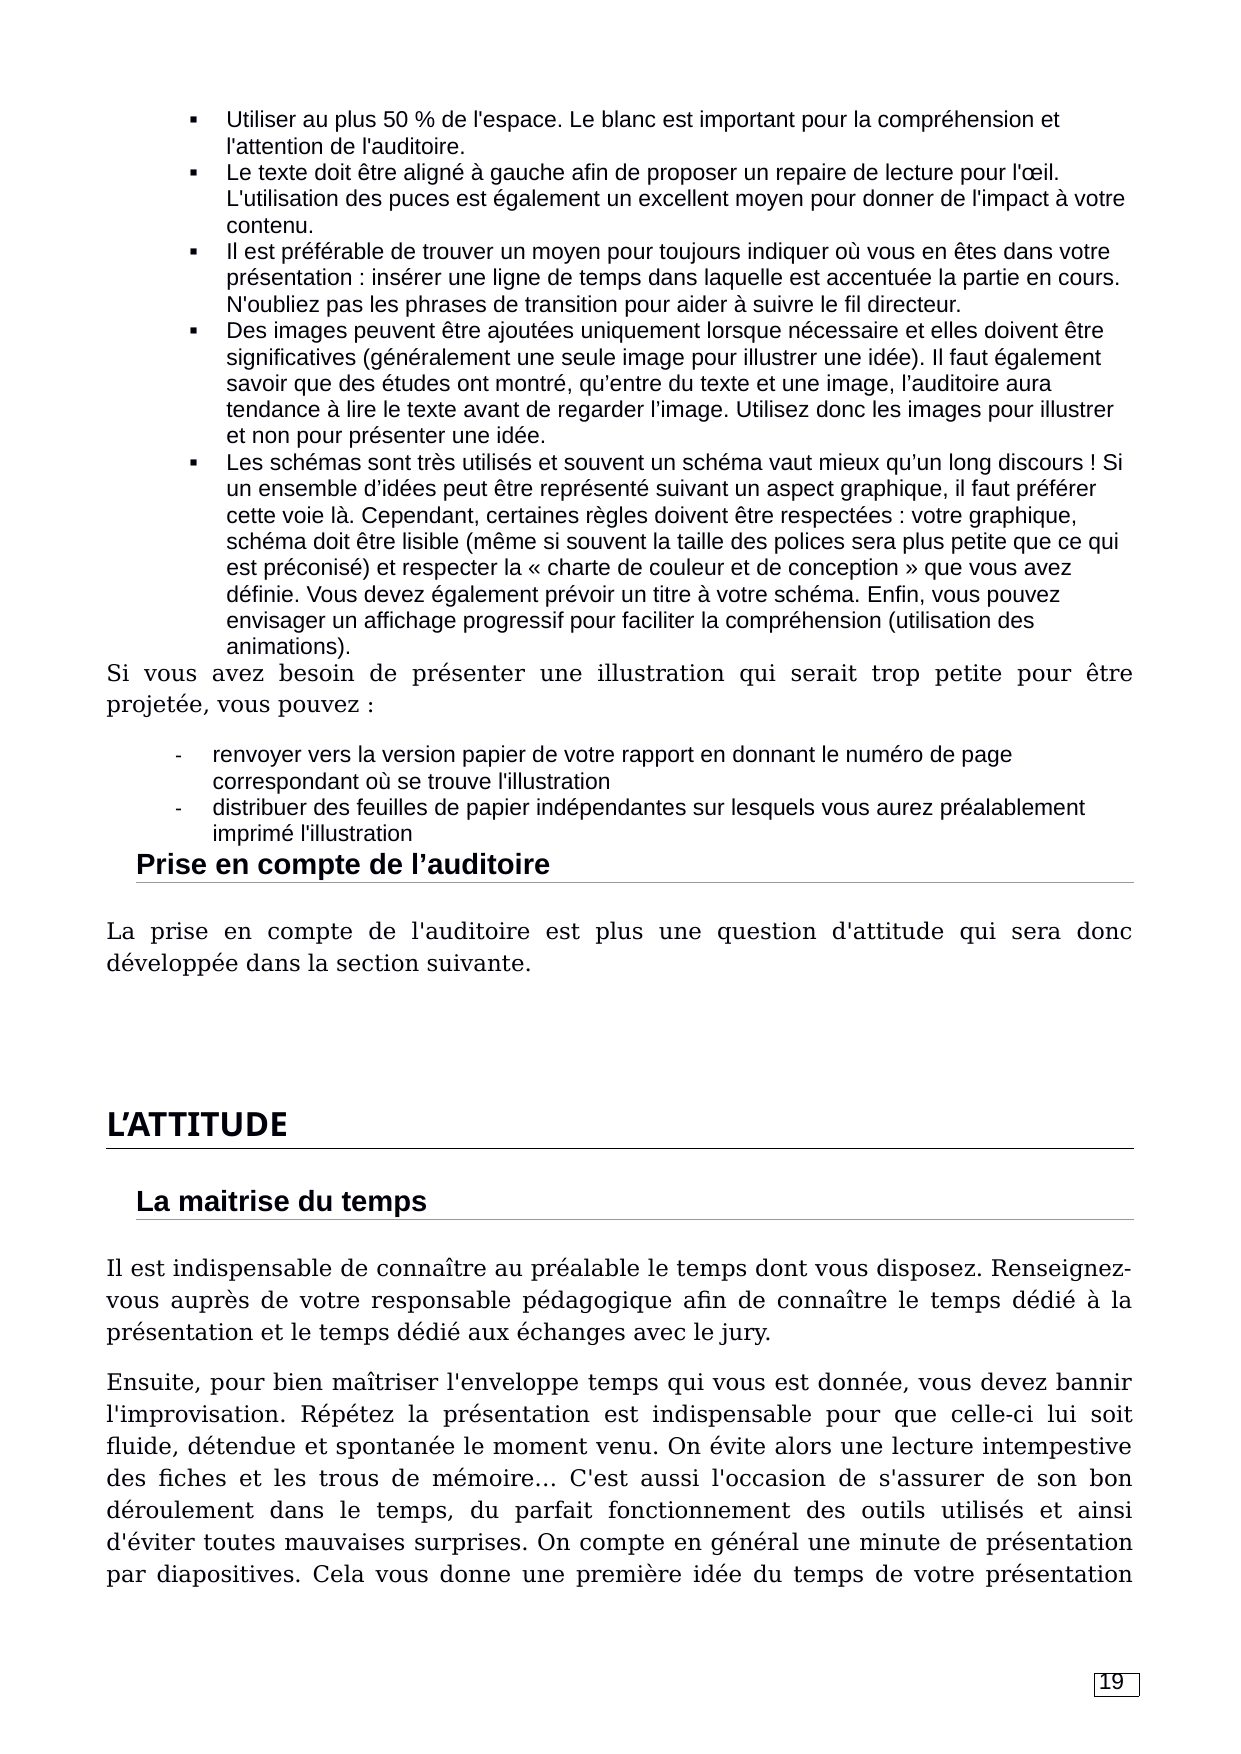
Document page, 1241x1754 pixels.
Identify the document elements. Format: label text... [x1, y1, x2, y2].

list Des images peuvent être ajoutées uniquement lorsque nécessaire et elles doivent être significatives (généralement une seule image pour illustrer une idée). Il faut également savoir que des études ont montré, qu’entre du texte et une image, l’auditoire aura tendance à lire le texte avant de regarder l’image. Utilisez donc les images pour illustrer et non pour présenter une idée. [189, 317, 1134, 449]
list Le texte doit être aligné à gauche afin de proposer un repaire de lecture pour l'œil. L'utilisation des puces est également un excellent moyen pour donner de l'impact à votre contenu. [189, 159, 1134, 238]
text La prise en compte de l'auditoire est plus une question d'attitude qui sera donc développée dans la section suivante. [106, 918, 1134, 977]
list distribuer des feuilles de papier indépendantes sur lesquels vous aurez préalablement imprimé l'illustration [175, 794, 1134, 847]
text Ensuite, pour bien maîtriser l'enveloppe temps qui vous est donnée, vous devez bannir l'improvisation. Répétez la présentation est indispensable pour que celle-ci lui soit fluide, détendue et spontanée le moment venu. On évite alors une lecture intempestive des fiches et les trous de mémoire… C'est aussi l'occasion de s'assurer de son bon déroulement dans le temps, du parfait fonctionnement des outils utilisés et ainsi d'éviter toutes mauvaises surprises. On compte en général une minute de présentation par diapositives. Cela vous donne une première idée du temps de votre présentation [106, 1369, 1134, 1588]
subtitle La maitrise du temps [136, 1184, 1134, 1219]
text Si vous avez besoin de présenter une illustration qui serait trop petite pour être projetée, vous pouvez : [106, 660, 1134, 718]
subtitle Prise en compte de l’auditoire [136, 847, 1134, 882]
list renvoyer vers la version papier de votre rapport en donnant le numéro de page correspondant où se trouve l'illustration [175, 741, 1134, 794]
list Utiliser au plus 50 % de l'espace. Le blanc est important pour la compréhension et l'attention de l'auditoire. [189, 106, 1134, 159]
list Les schémas sont très utilisés et souvent un schéma vaut mieux qu’un long discours ! Si un ensemble d’idées peut être représenté suivant un aspect graphique, il faut préférer cette voie là. Cependant, certaines règles doivent être respectées : votre graphique, schéma doit être lisible (même si souvent la taille des polices sera plus petite que ce qui est préconisé) et respecter la « charte de couleur et de conception » que vous avez définie. Vous devez également prévoir un titre à votre schéma. Enfin, vous pouvez envisager un affichage progressif pour faciliter la compréhension (utilisation des animations). [189, 449, 1134, 660]
picture [1, 1688, 1239, 1720]
list Il est préférable de trouver un moyen pour toujours indiquer où vous en êtes dans votre présentation : insérer une ligne de temps dans laquelle est accentuée la partie en cours. N'oubliez pas les phrases de transition pour aider à suivre le fil directeur. [189, 238, 1134, 317]
subtitle L’ATTITUDE [106, 1100, 1134, 1148]
text Il est indispensable de connaître au préalable le temps dont vous disposez. Renseignez-vous auprès de votre responsable pédagogique afin de connaître le temps dédié à la présentation et le temps dédié aux échanges avec le jury. [106, 1255, 1134, 1346]
